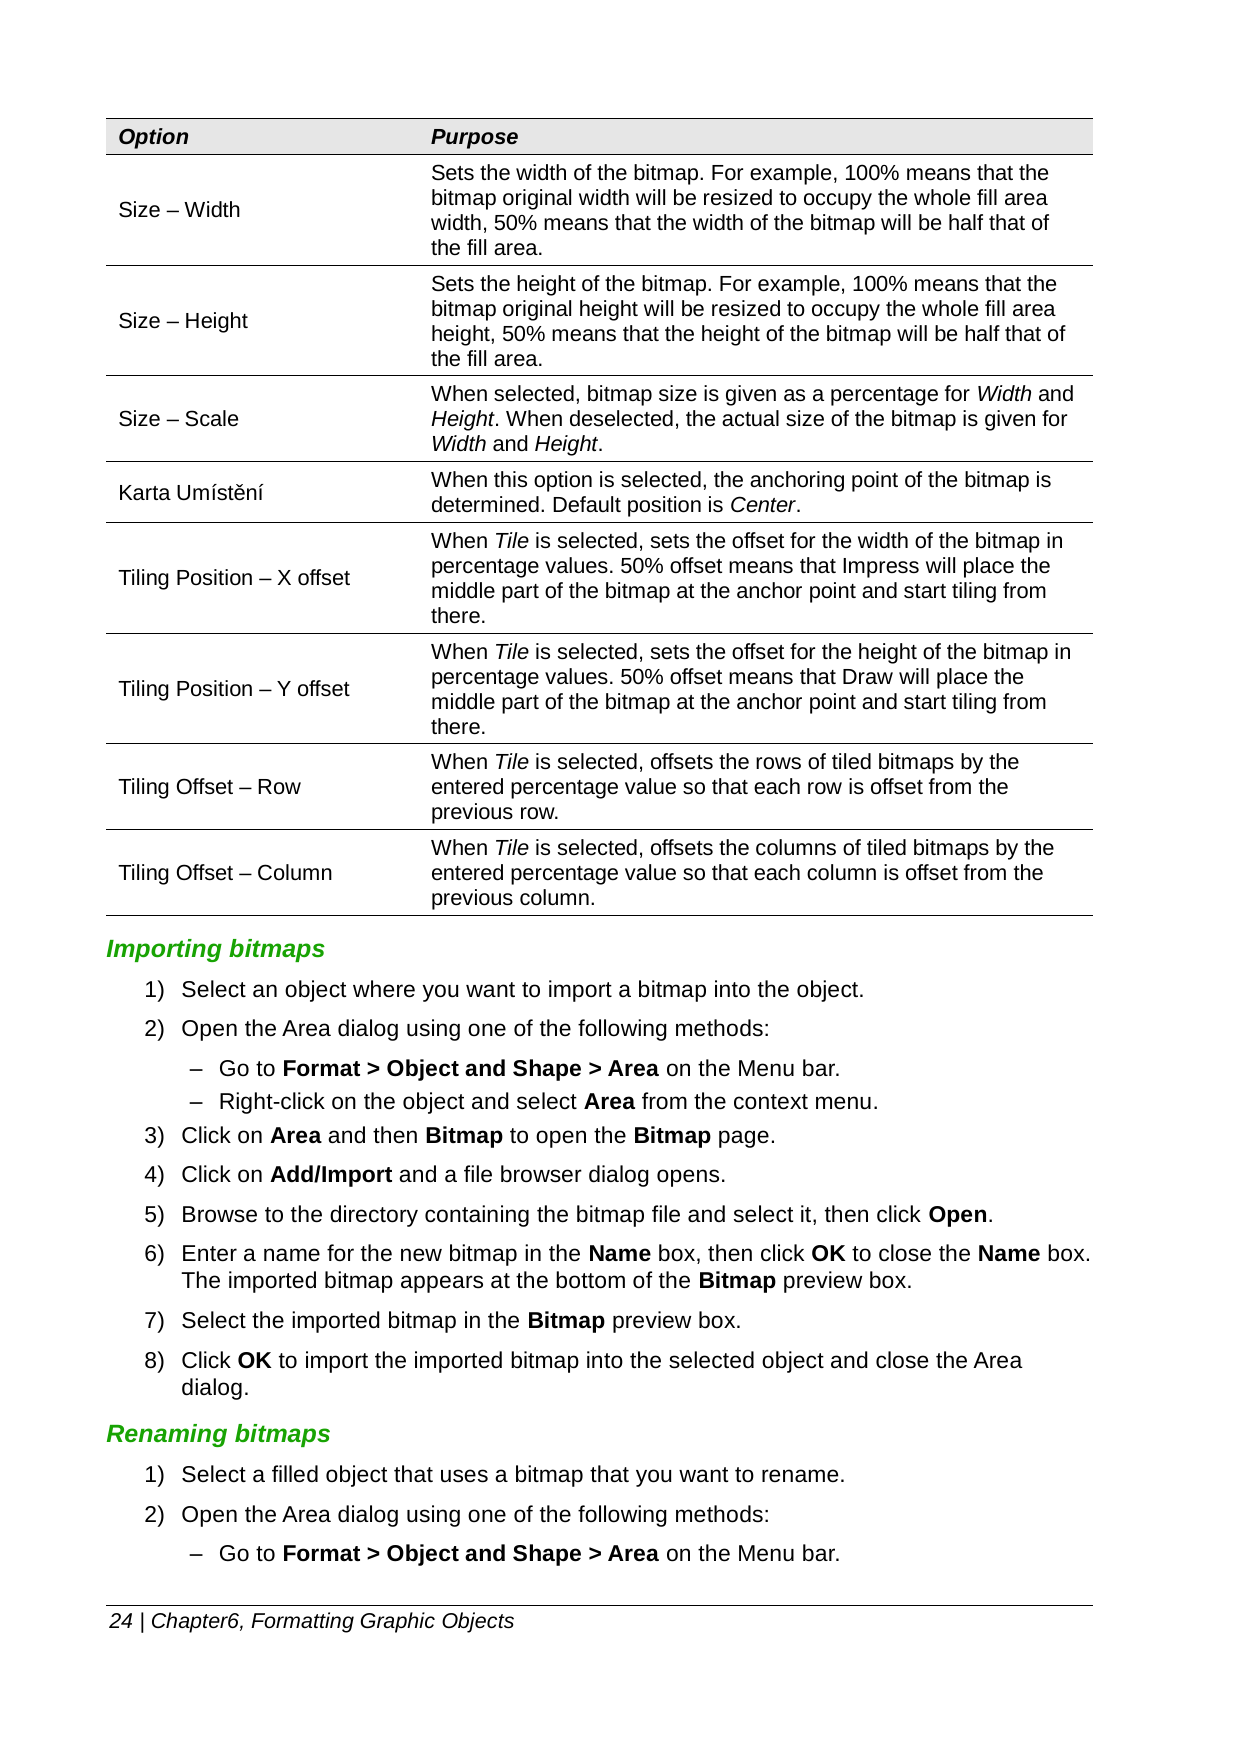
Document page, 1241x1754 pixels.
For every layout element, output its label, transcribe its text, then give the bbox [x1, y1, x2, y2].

list Select the imported bitmap in the Bitmap preview box. [164, 1306, 1093, 1333]
list Open the Area dialog using one of the following methods: [164, 1500, 1093, 1527]
table_header Option [106, 119, 419, 154]
table_header Purpose [419, 119, 1093, 154]
table_cell Size – Width [106, 155, 419, 264]
list Right-click on the object and select Area from the context menu. [189, 1088, 1093, 1115]
list Go to Format > Object and Shape > Area on the Menu bar. [189, 1539, 1093, 1567]
subtitle Importing bitmaps [106, 933, 1093, 963]
list Go to Format > Object and Shape > Area on the Menu bar. [189, 1054, 1093, 1081]
table_cell Size – Height [106, 266, 419, 375]
table_cell When Tile is selected, offsets the rows of tiled bitmaps by the entered percentage value so that each row is offset from the previous row. [419, 744, 1093, 829]
list Enter a name for the new bitmap in the Name box, then click OK to close the Name box. The imported bitmap appears at the bottom of the Bitmap preview box. [164, 1240, 1093, 1294]
list Browse to the directory containing the bitmap file and select it, then click Open. [164, 1200, 1093, 1227]
table_cell When this option is selected, the anchoring point of the bitmap is determined. Default position is Center. [419, 462, 1093, 522]
table_cell Sets the width of the bitmap. For example, 100% means that the bitmap original width will be resized to occupy the whole fill area width, 50% means that the width of the bitmap will be half that of the fill area. [419, 155, 1093, 264]
table_cell When selected, bitmap size is given as a percentage for Width and Height. When deselected, the actual size of the bitmap is given for Width and Height. [419, 376, 1093, 461]
list Click OK to import the imported bitmap into the selected object and close the Area dialog. [164, 1346, 1093, 1400]
table_cell When Tile is selected, offsets the columns of tiled bitmaps by the entered percentage value so that each column is offset from the previous column. [419, 830, 1093, 915]
list Click on Add/Import and a file browser dialog opens. [164, 1161, 1093, 1188]
list Select a filled object that uses a bitmap that you want to rename. [164, 1460, 1093, 1487]
table_cell Tiling Position – X offset [106, 523, 419, 632]
table_cell Karta Umístění [106, 462, 419, 522]
list Click on Area and then Bitmap to open the Bitmap page. [164, 1121, 1093, 1148]
table_cell Sets the height of the bitmap. For example, 100% means that the bitmap original height will be resized to occupy the whole fill area height, 50% means that the height of the bitmap will be half that of the fill area. [419, 266, 1093, 375]
table_cell When Tile is selected, sets the offset for the width of the bitmap in percentage values. 50% offset means that Impress will place the middle part of the bitmap at the anchor point and start tiling from there. [419, 523, 1093, 632]
table_cell When Tile is selected, sets the offset for the height of the bitmap in percentage values. 50% offset means that Draw will place the middle part of the bitmap at the anchor point and start tiling from there. [419, 634, 1093, 743]
table_cell Tiling Position – Y offset [106, 634, 419, 743]
table_cell Tiling Offset – Row [106, 744, 419, 829]
table_cell Size – Scale [106, 376, 419, 461]
list Select an object where you want to import a bitmap into the object. [164, 975, 1093, 1002]
subtitle Renaming bitmaps [106, 1419, 1093, 1448]
list Open the Area dialog using one of the following methods: [164, 1015, 1093, 1042]
table_cell Tiling Offset – Column [106, 830, 419, 915]
